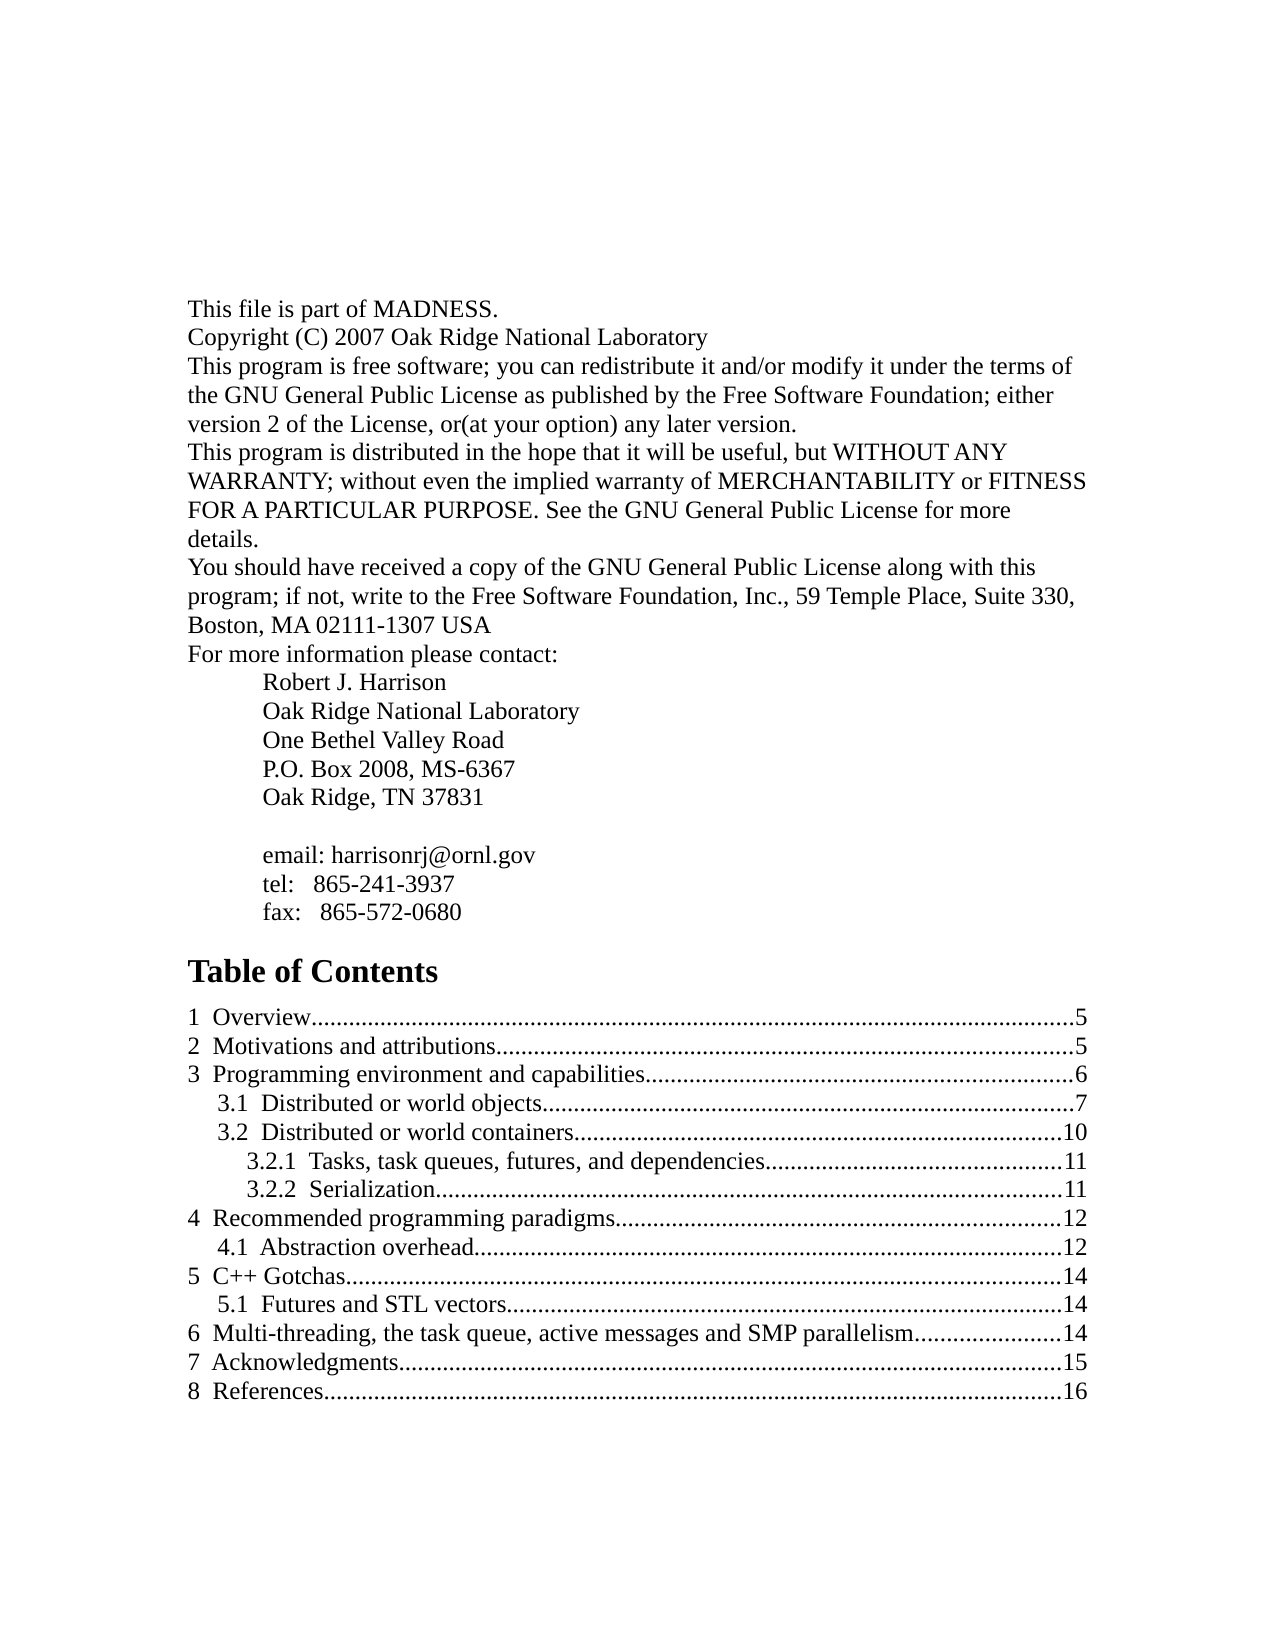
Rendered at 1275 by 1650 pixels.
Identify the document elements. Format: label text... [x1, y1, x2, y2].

text 1 Overview 5 [187, 1002, 1087, 1031]
text 5.1 Futures and STL vectors 14 [217, 1289, 1087, 1318]
text Oak Ridge National Laboratory [262, 696, 1087, 725]
text 2 Motivations and attributions 5 [187, 1031, 1087, 1059]
text For more information please contact: [187, 639, 1087, 667]
text P.O. Box 2008, MS-6367 [262, 754, 1087, 782]
text Copyright (C) 2007 Oak Ridge National Laboratory [187, 322, 1087, 351]
text 3.2.2 Serialization 11 [246, 1174, 1087, 1203]
text 3.2 Distributed or world containers 10 [217, 1117, 1087, 1146]
text This program is distributed in the hope that it will be useful, but WITHOUT ANY WARRANTY; without even the implied warranty of MERCHANTABILITY or FITNESS FOR A PARTICULAR PURPOSE. See the GNU General Public License for more details. [187, 437, 1087, 552]
text 4 Recommended programming paradigms 12 [187, 1203, 1087, 1232]
text 8 References 16 [187, 1376, 1087, 1404]
text This program is free software; you can redistribute it and/or modify it under the terms of the GNU General Public License as published by the Free Software Foundation; either version 2 of the License, or(at your option) any later version. [187, 351, 1087, 437]
text This file is part of MADNESS. [187, 294, 1087, 322]
subtitle Table of Contents [187, 951, 1087, 989]
text 4.1 Abstraction overhead 12 [217, 1232, 1087, 1261]
text tel: 865-241-3937 [262, 869, 1087, 897]
text 6 Multi-threading, the task queue, active messages and SMP parallelism 14 [187, 1318, 1087, 1347]
text 3 Programming environment and capabilities 6 [187, 1059, 1087, 1088]
text 3.2.1 Tasks, task queues, futures, and dependencies 11 [246, 1146, 1087, 1174]
text email: harrisonrj@ornl.gov [262, 840, 1087, 869]
text 3.1 Distributed or world objects 7 [217, 1088, 1087, 1117]
text fax: 865-572-0680 [262, 897, 1087, 926]
text 7 Acknowledgments 15 [187, 1347, 1087, 1376]
text One Bethel Valley Road [262, 725, 1087, 754]
text Oak Ridge, TN 37831 [262, 782, 1087, 811]
text Robert J. Harrison [262, 667, 1087, 696]
text You should have received a copy of the GNU General Public License along with this program; if not, write to the Free Software Foundation, Inc., 59 Temple Place, Suite 330, Boston, MA 02111-1307 USA [187, 552, 1087, 639]
text 5 C++ Gotchas 14 [187, 1261, 1087, 1289]
